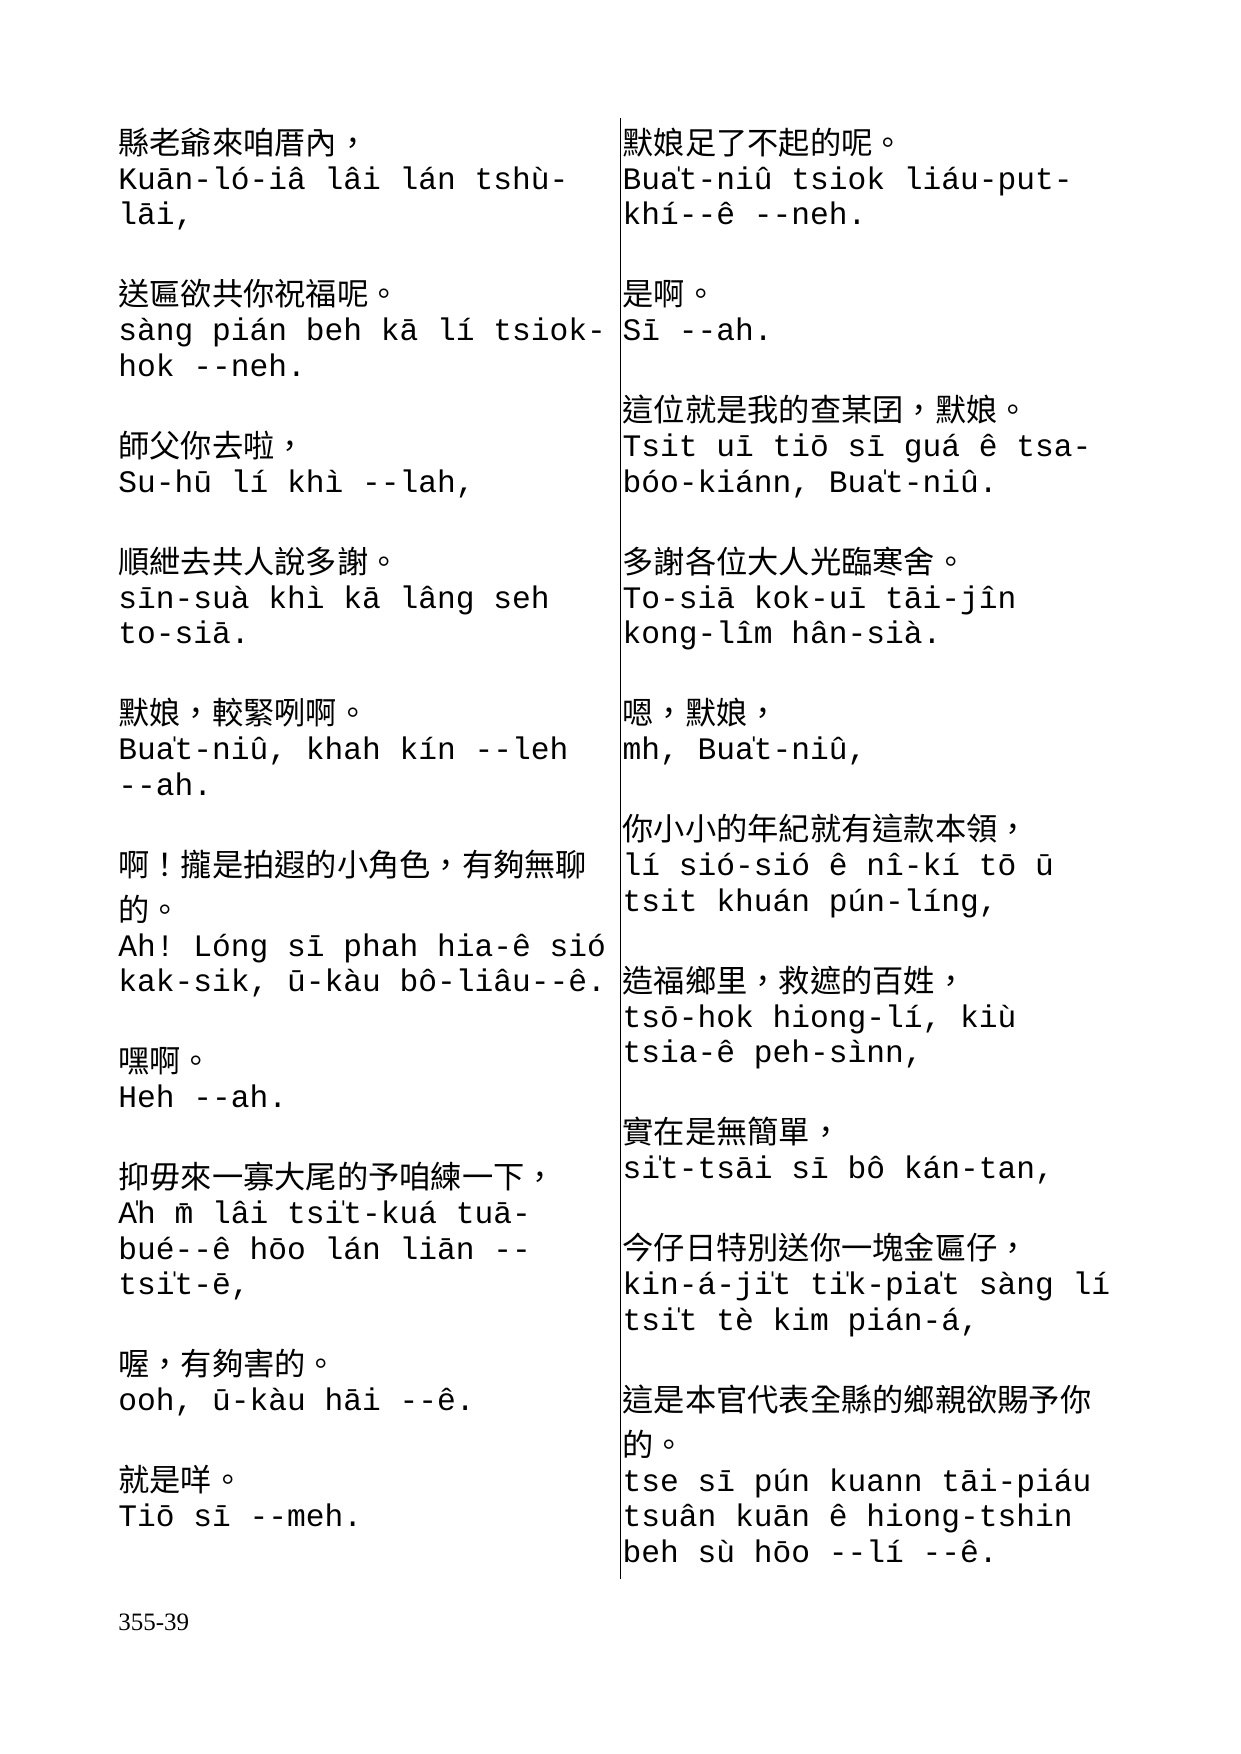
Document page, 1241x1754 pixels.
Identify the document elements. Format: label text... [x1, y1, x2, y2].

text sīn-suà khì kā lâng seh to-siā. [118, 582, 618, 653]
text Bua̍t-niû, khah kín --leh --ah. [118, 734, 618, 804]
text Su-hū lí khì --lah, [118, 466, 618, 502]
text kin-á-ji̍t ti̍k-pia̍t sàng lí tsi̍t tè kim pián-á, [622, 1269, 1122, 1339]
text 這是本官代表全縣的鄉親欲賜予你的。 [622, 1375, 1122, 1465]
text 是啊。 [622, 269, 1122, 315]
text 實在是無簡單， [622, 1107, 1122, 1153]
text 喔，有夠害的。 [118, 1339, 618, 1385]
text Tsit uī tiō sī guá ê tsa-bóo-kiánn, Bua̍t-niû. [622, 431, 1122, 502]
text Tiō sī --meh. [118, 1501, 618, 1536]
text 抑毋來一寡大尾的予咱練一下， [118, 1153, 618, 1198]
text Bua̍t-niû tsiok liáu-put-khí--ê --neh. [622, 163, 1122, 234]
text si̍t-tsāi sī bô kán-tan, [622, 1153, 1122, 1188]
text 啊！攏是拍遐的小角色，有夠無聊的。 [118, 840, 618, 930]
text sàng pián beh kā lí tsiok-hok --neh. [118, 315, 618, 386]
text 送匾欲共你祝福呢。 [118, 269, 618, 315]
text 嘿啊。 [118, 1037, 618, 1082]
text Sī --ah. [622, 315, 1122, 350]
text To-siā kok-uī tāi-jîn kong-lîm hân-sià. [622, 582, 1122, 653]
text 師父你去啦， [118, 421, 618, 466]
text 這位就是我的查某囝，默娘。 [622, 386, 1122, 431]
text Kuān-ló-iâ lâi lán tshù-lāi, [118, 163, 618, 234]
text lí sió-sió ê nî-kí tō ū tsit khuán pún-líng, [622, 850, 1122, 921]
text 嗯，默娘， [622, 688, 1122, 734]
text mh, Bua̍t-niû, [622, 734, 1122, 769]
text 順紲去共人說多謝。 [118, 537, 618, 582]
text 造福鄉里，救遮的百姓， [622, 956, 1122, 1001]
text A̍h m̄ lâi tsi̍t-kuá tuā-bué--ê hōo lán liān --tsi̍t-ē, [118, 1198, 618, 1304]
text tsō-hok hiong-lí, kiù tsia-ê peh-sìnn, [622, 1001, 1122, 1072]
text 你小小的年紀就有這款本領， [622, 804, 1122, 850]
text 默娘，較緊咧啊。 [118, 688, 618, 734]
text 多謝各位大人光臨寒舍。 [622, 537, 1122, 582]
text Ah! Lóng sī phah hia-ê sió kak-sik, ū-kàu bô-liâu--ê. [118, 930, 618, 1001]
text ooh, ū-kàu hāi --ê. [118, 1385, 618, 1420]
text Heh --ah. [118, 1082, 618, 1117]
text 就是咩。 [118, 1456, 618, 1501]
text 默娘足了不起的呢。 [622, 118, 1122, 163]
text tse sī pún kuann tāi-piáu tsuân kuān ê hiong-tshin beh sù hōo --lí --ê. [622, 1465, 1122, 1572]
text 今仔日特別送你一塊金匾仔， [622, 1223, 1122, 1269]
text 縣老爺來咱厝內， [118, 118, 618, 163]
